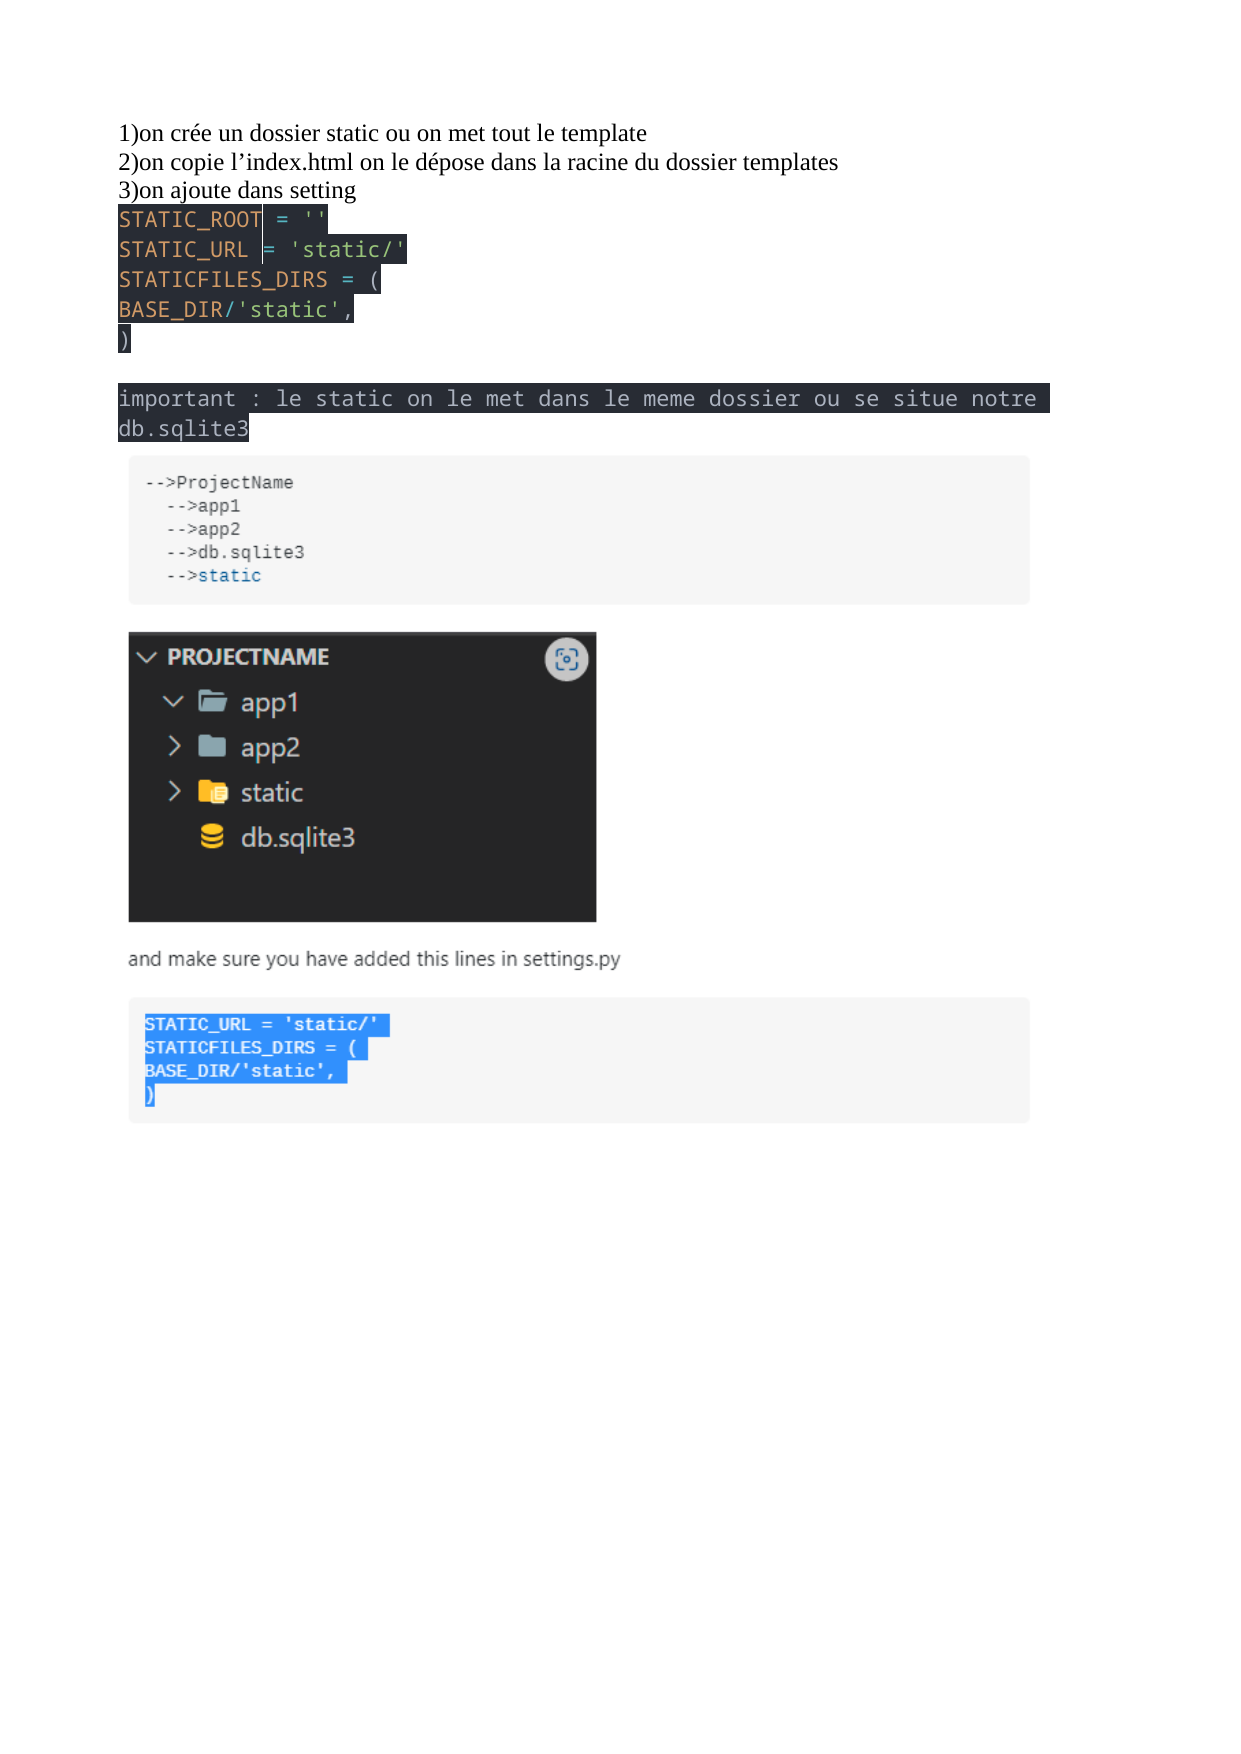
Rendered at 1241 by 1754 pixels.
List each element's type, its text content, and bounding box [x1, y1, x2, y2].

text 3)on ajoute dans setting [118, 176, 1122, 204]
picture [118, 442, 1123, 1133]
text ) [118, 323, 1122, 353]
text STATICFILES_DIRS = ( [118, 264, 1122, 294]
text 1)on crée un dossier static ou on met tout le template [118, 118, 1122, 147]
text BASE_DIR/'static', [118, 294, 1122, 323]
text important : le static on le met dans le meme dossier ou se situe notre db.sqlite3 [118, 383, 1122, 442]
text STATIC_ROOT = '' [118, 204, 1122, 234]
text 2)on copie l’index.html on le dépose dans la racine du dossier templates [118, 147, 1122, 176]
text STATIC_URL = 'static/' [118, 234, 1122, 264]
